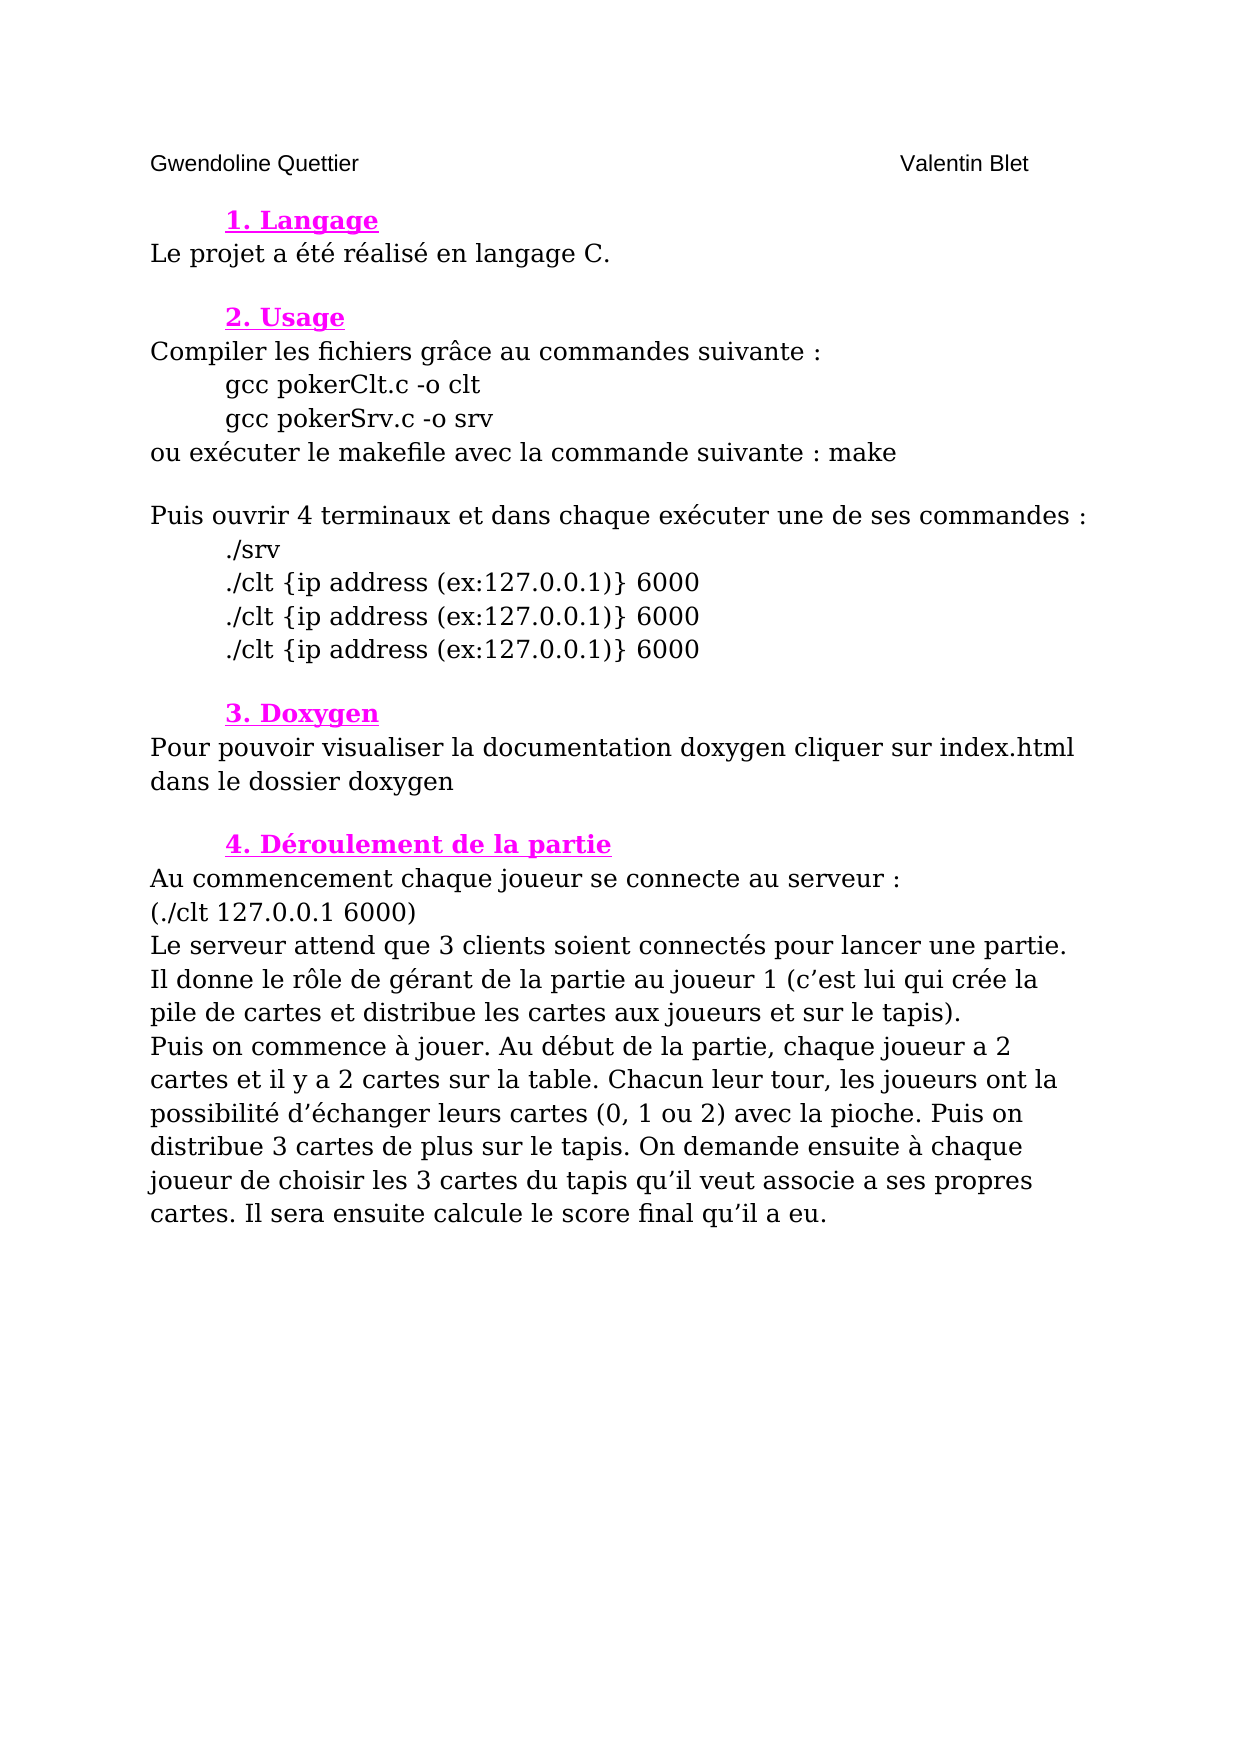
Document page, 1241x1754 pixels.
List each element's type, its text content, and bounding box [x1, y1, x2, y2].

text Le serveur attend que 3 clients soient connectés pour lancer une partie. Il donne le rôle de gérant de la partie au joueur 1 (c’est lui qui crée la pile de cartes et distribue les cartes aux joueurs et sur le tapis). [150, 931, 1090, 1027]
text gcc pokerSrv.c -o srv [150, 404, 1090, 433]
text ./clt {ip address (ex:127.0.0.1)} 6000 [150, 636, 1090, 665]
text Pour pouvoir visualiser la documentation doxygen cliquer sur index.html dans le dossier doxygen [150, 733, 1090, 796]
text ./srv [150, 535, 1090, 564]
text Puis ouvrir 4 terminaux et dans chaque exécuter une de ses commandes : [150, 501, 1090, 531]
text Puis on commence à jouer. Au début de la partie, chaque joueur a 2 cartes et il y a 2 cartes sur la table. Chacun leur tour, les joueurs ont la possibilité d’échanger leurs cartes (0, 1 ou 2) avec la pioche. Puis on distribue 3 cartes de plus sur le tapis. On demande ensuite à chaque joueur de choisir les 3 cartes du tapis qu’il veut associe a ses propres cartes. Il sera ensuite calcule le score final qu’il a eu. [150, 1032, 1090, 1229]
text ./clt {ip address (ex:127.0.0.1)} 6000 [150, 602, 1090, 631]
text (./clt 127.0.0.1 6000) [150, 898, 1090, 927]
text ./clt {ip address (ex:127.0.0.1)} 6000 [150, 568, 1090, 598]
text gcc pokerClt.c -o clt [150, 371, 1090, 400]
text 1. Langage [150, 206, 1090, 235]
text 2. Usage [150, 303, 1090, 333]
text Compiler les fichiers grâce au commandes suivante : [150, 337, 1090, 366]
text Au commencement chaque joueur se connecte au serveur : [150, 864, 1090, 893]
text 3. Doxygen [150, 699, 1090, 729]
text ou exécuter le makefile avec la commande suivante : make [150, 438, 1090, 467]
text Le projet a été réalisé en langage C. [150, 239, 1090, 269]
text 4. Déroulement de la partie [150, 830, 1090, 860]
